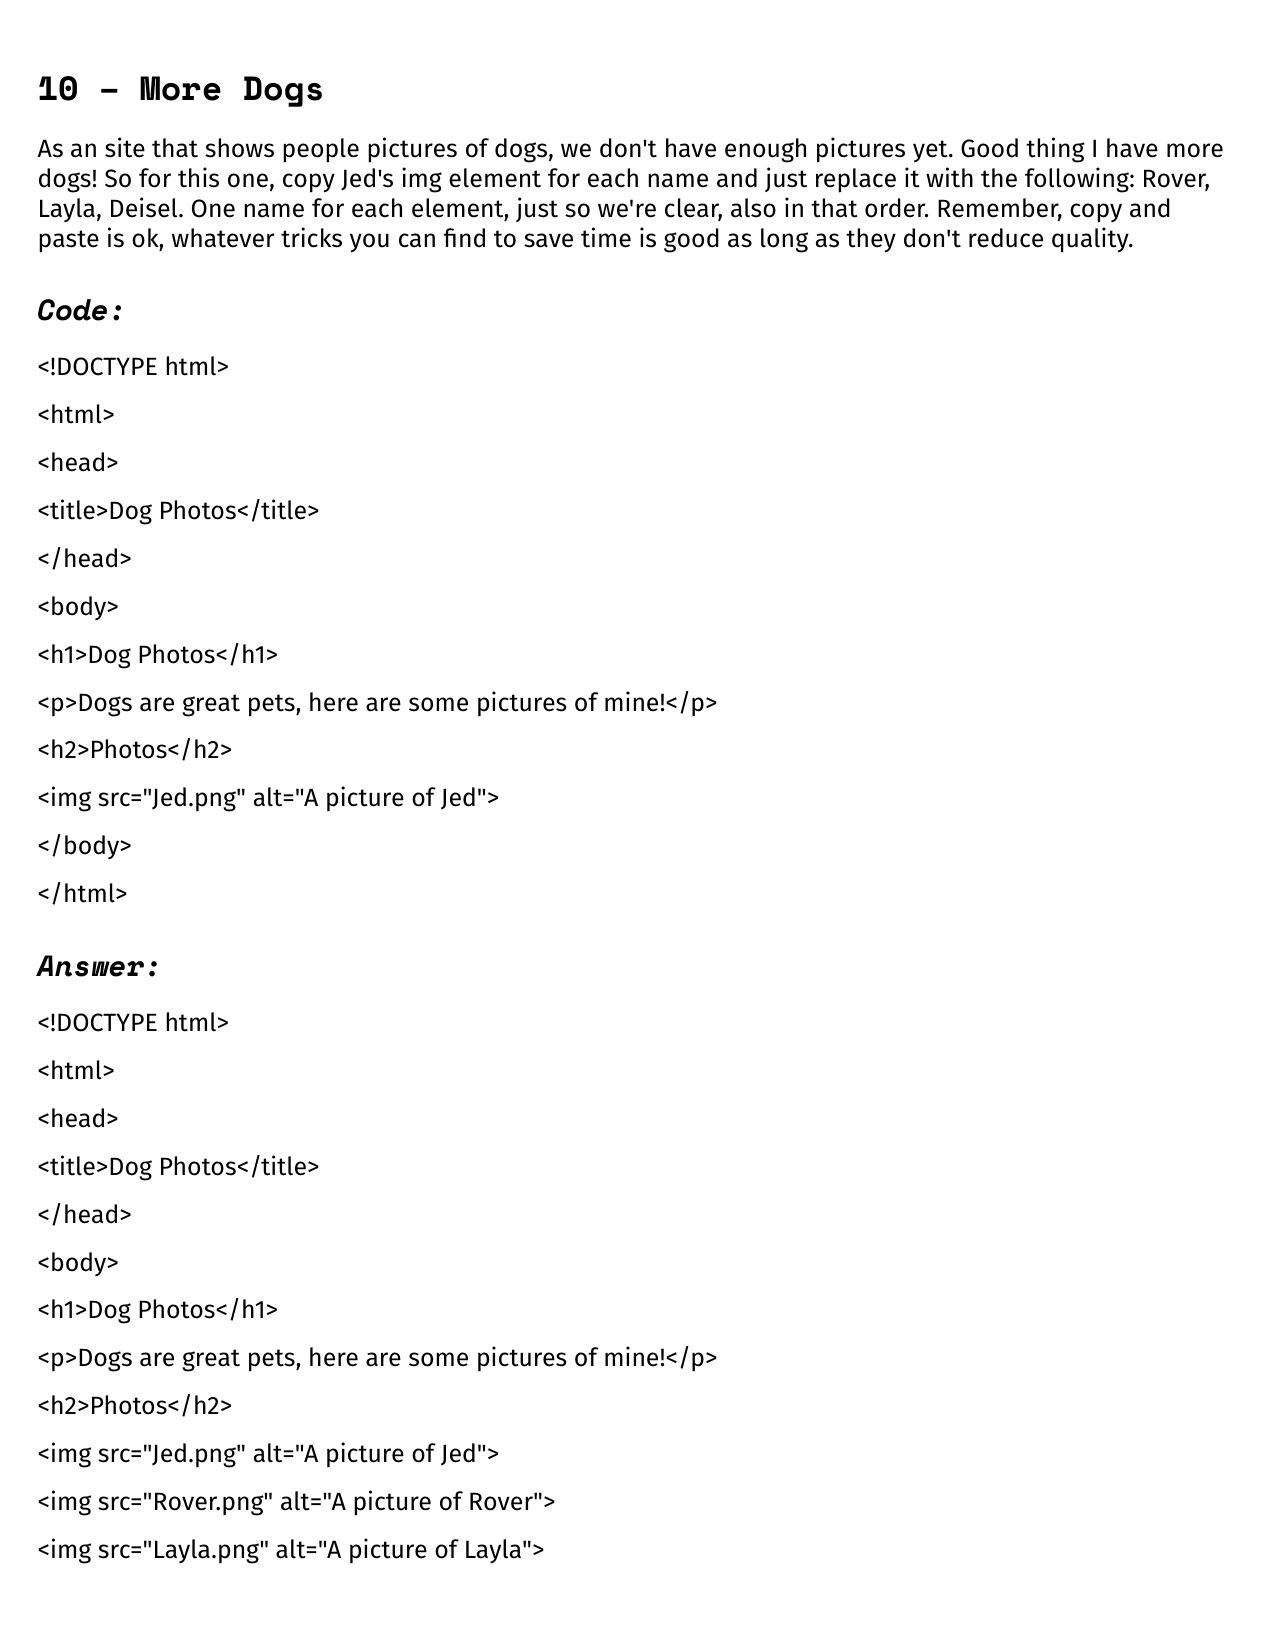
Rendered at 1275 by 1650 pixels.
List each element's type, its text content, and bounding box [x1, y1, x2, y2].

text <img src="Rover.png" alt="A picture of Rover"> [37, 1487, 1237, 1517]
text <img src="Jed.png" alt="A picture of Jed"> [37, 783, 1237, 813]
text <body> [37, 1248, 1237, 1278]
text <p>Dogs are great pets, here are some pictures of mine!</p> [37, 1343, 1237, 1373]
text <h2>Photos</h2> [37, 1391, 1237, 1421]
text <p>Dogs are great pets, here are some pictures of mine!</p> [37, 688, 1237, 718]
text <img src="Layla.png" alt="A picture of Layla"> [37, 1535, 1237, 1565]
text <html> [37, 1056, 1237, 1086]
text </body> [37, 831, 1237, 861]
text <!DOCTYPE html> [37, 1008, 1237, 1038]
text <body> [37, 592, 1237, 622]
subtitle Code: [37, 288, 1237, 331]
subtitle 10 – More Dogs [37, 62, 1237, 112]
text <h2>Photos</h2> [37, 736, 1237, 766]
text <h1>Dog Photos</h1> [37, 640, 1237, 670]
text </html> [37, 879, 1237, 909]
text <title>Dog Photos</title> [37, 1152, 1237, 1182]
text As an site that shows people pictures of dogs, we don't have enough pictures yet. Good thing I have more dogs! So for this one, copy Jed's img element for each name and just replace it with the following: Rover, Layla, Deisel. One name for each element, just so we're clear, also in that order. Remember, copy and paste is ok, whatever tricks you can find to save time is good as long as they don't reduce quality. [37, 134, 1237, 254]
text </head> [37, 1200, 1237, 1230]
text <h1>Dog Photos</h1> [37, 1296, 1237, 1326]
text <!DOCTYPE html> [37, 352, 1237, 382]
text <title>Dog Photos</title> [37, 496, 1237, 526]
text </head> [37, 544, 1237, 574]
text <head> [37, 448, 1237, 478]
text <img src="Jed.png" alt="A picture of Jed"> [37, 1439, 1237, 1469]
subtitle Answer: [37, 943, 1237, 987]
text <head> [37, 1104, 1237, 1134]
text <html> [37, 400, 1237, 430]
